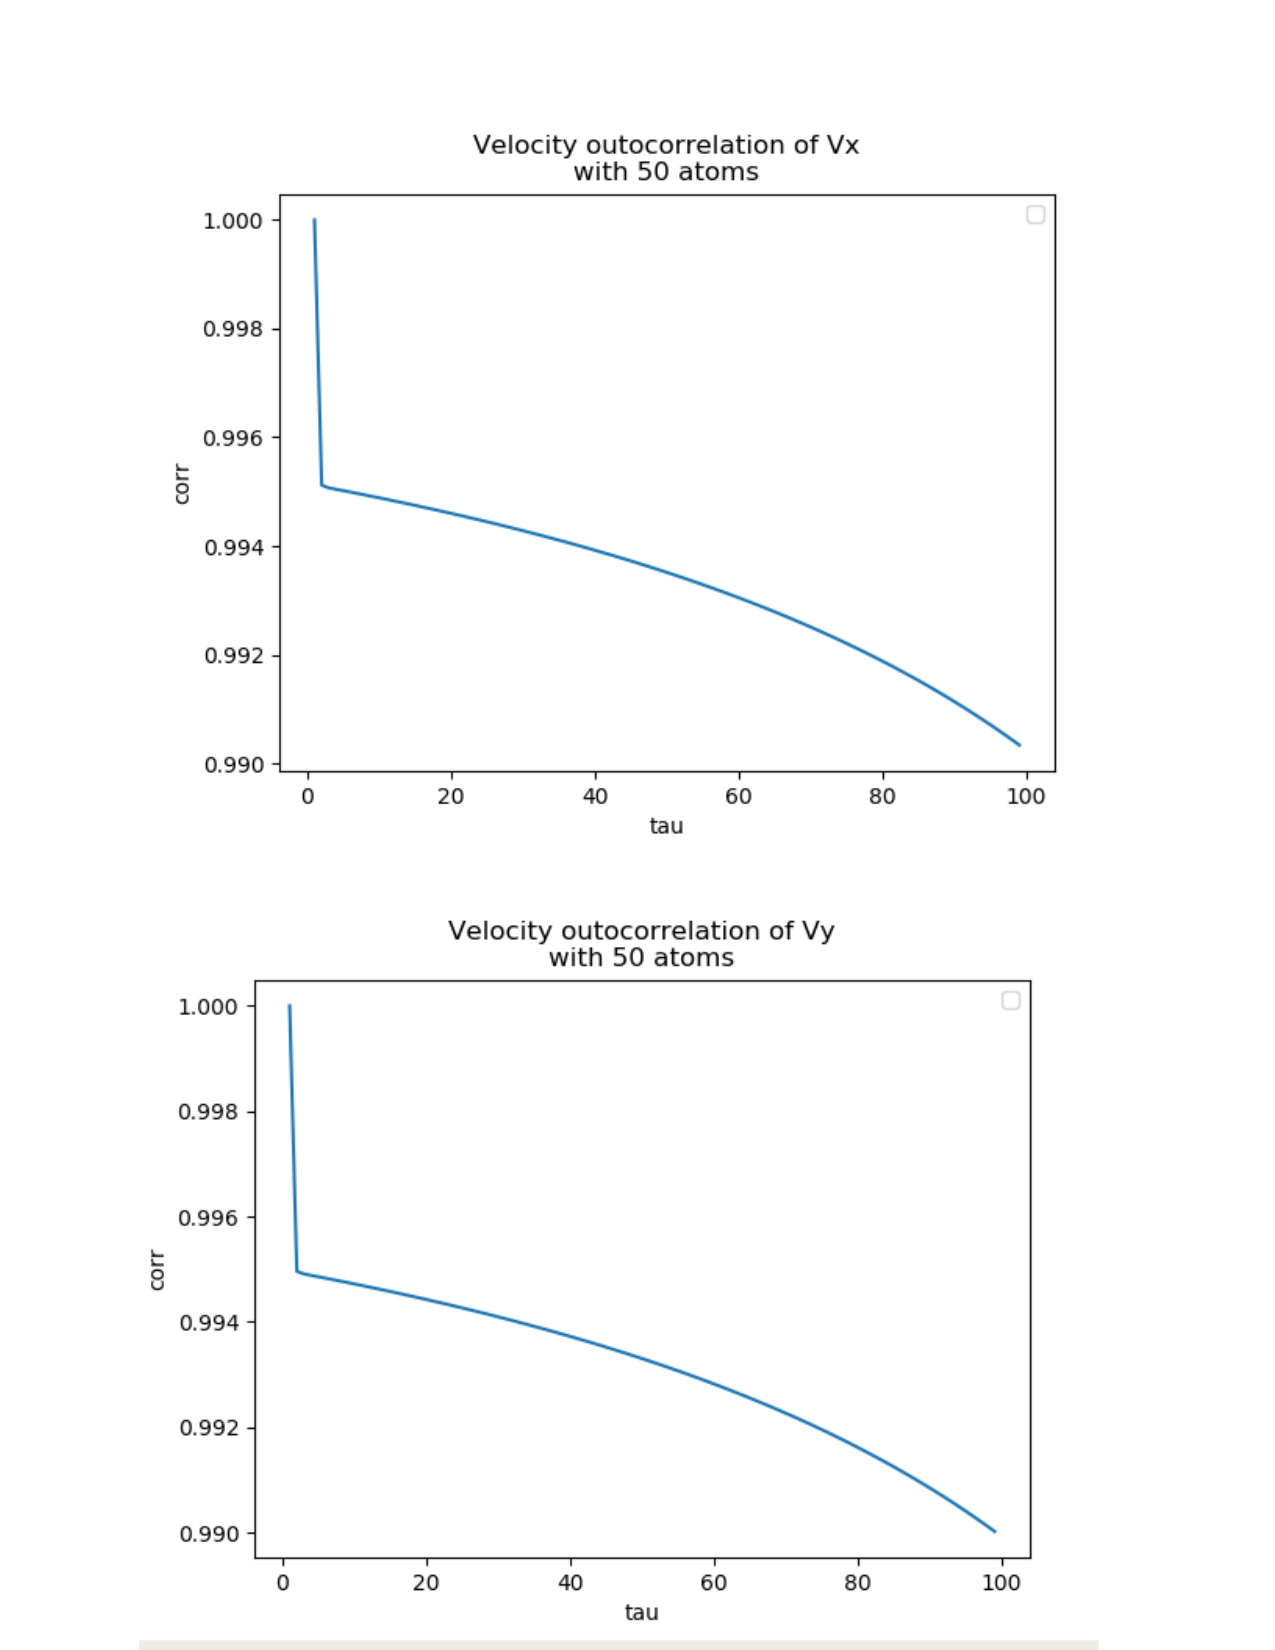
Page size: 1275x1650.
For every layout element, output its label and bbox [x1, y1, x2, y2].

picture [139, 896, 1099, 1650]
picture [167, 118, 1108, 851]
